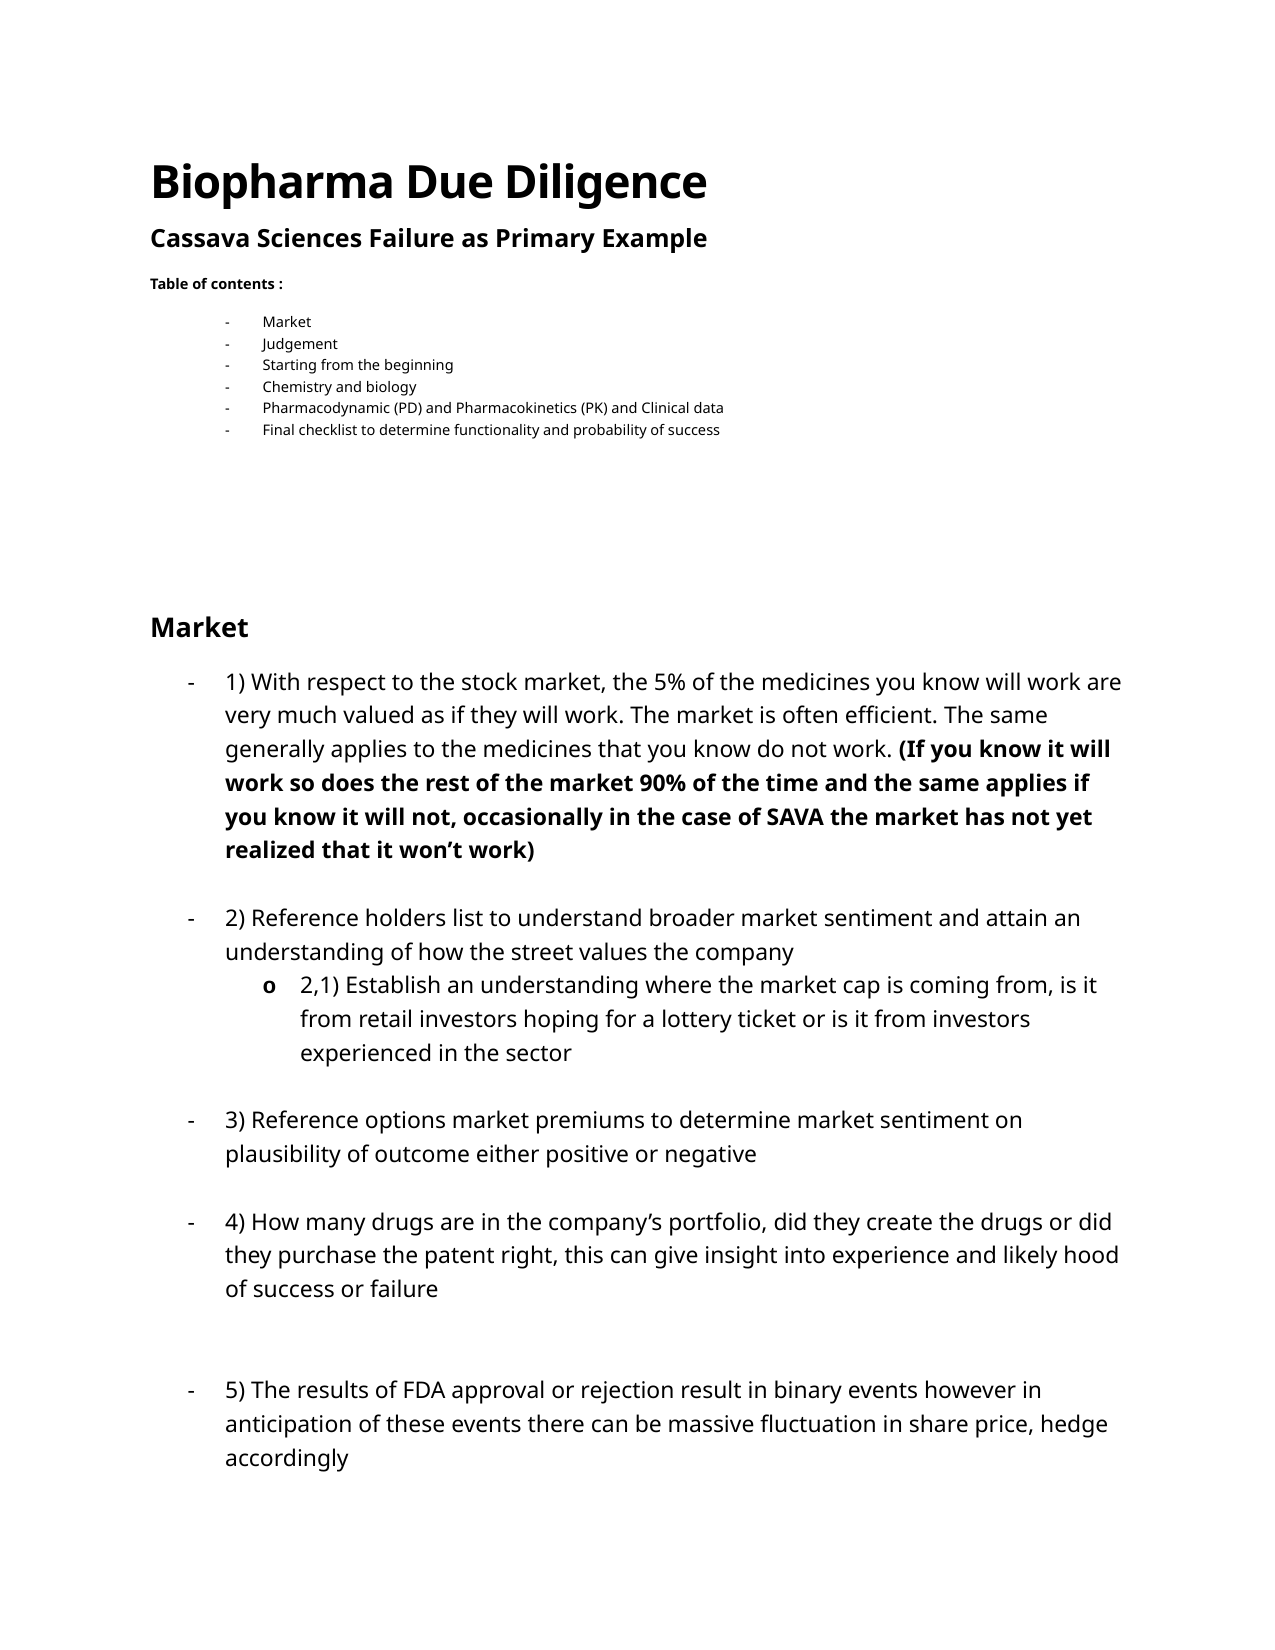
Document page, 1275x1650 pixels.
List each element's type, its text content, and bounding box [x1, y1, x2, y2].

list 5) The results of FDA approval or rejection result in binary events however in anticipation of these events there can be massive fluctuation in share price, hedge accordingly [187, 1374, 1125, 1473]
list Chemistry and biology [225, 377, 1125, 397]
list 4) How many drugs are in the company’s portfolio, did they create the drugs or did they purchase the patent right, this can give insight into experience and likely hood of success or failure [187, 1206, 1125, 1304]
list 1) With respect to the stock market, the 5% of the medicines you know will work are very much valued as if they will work. The market is often efficient. The same generally applies to the medicines that you know do not work. (If you know it will work so does the rest of the market 90% of the time and the same applies if you know it will not, occasionally in the case of SAVA the market has not yet realized that it won’t work) [187, 665, 1125, 865]
list Starting from the beginning [225, 355, 1125, 375]
title Biopharma Due Diligence [150, 150, 1125, 212]
list 3) Reference options market premiums to determine market sentiment on plausibility of outcome either positive or negative [187, 1104, 1125, 1169]
list Final checklist to determine functionality and probability of success [225, 419, 1125, 439]
text Market [150, 609, 1125, 646]
list Judgement [225, 334, 1125, 354]
list 2,1) Establish an understanding where the market cap is coming from, is it from retail investors hoping for a lottery ticket or is it from investors experienced in the sector [262, 969, 1125, 1068]
text Table of contents : [150, 274, 1125, 294]
list Pharmacodynamic (PD) and Pharmacokinetics (PK) and Clinical data [225, 398, 1125, 418]
list 2) Reference holders list to understand broader market sentiment and attain an understanding of how the street values the company [187, 902, 1125, 967]
list Market [225, 312, 1125, 332]
text Cassava Sciences Failure as Primary Example [150, 221, 1125, 255]
